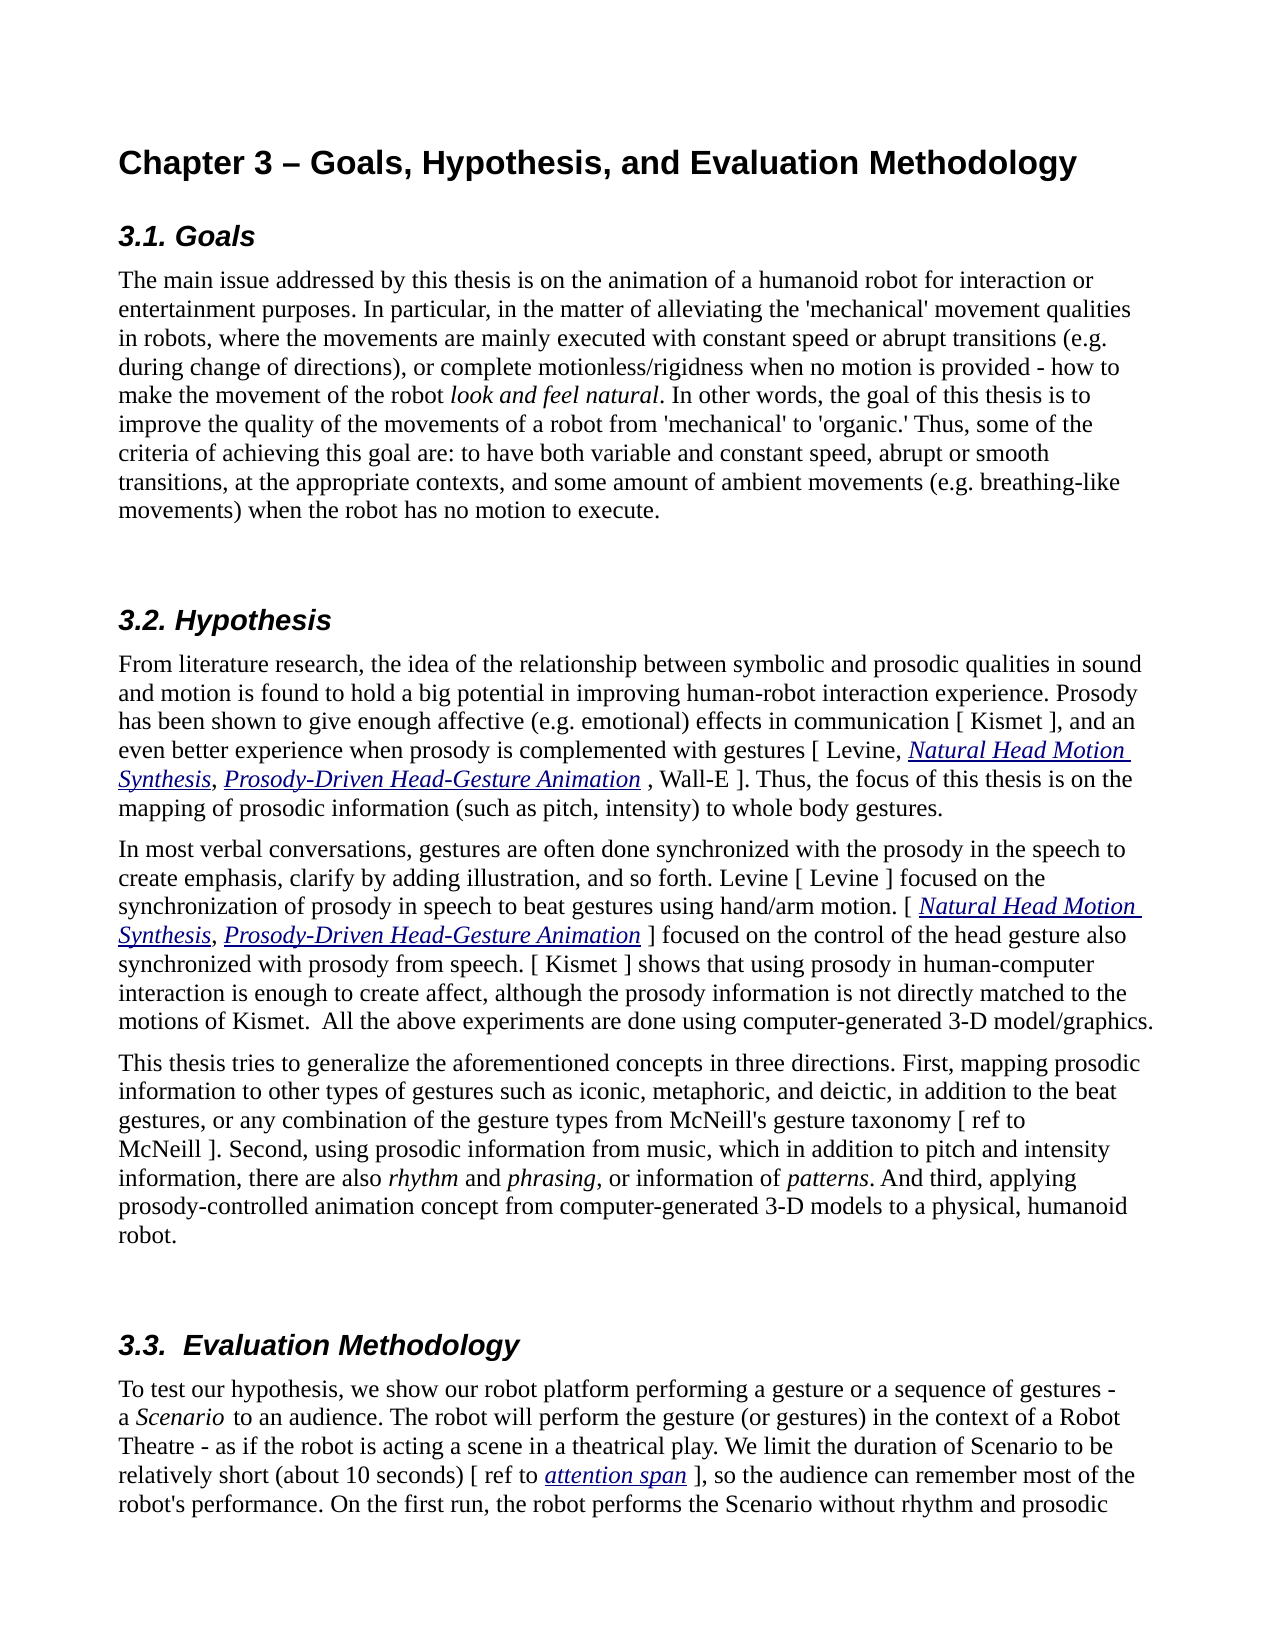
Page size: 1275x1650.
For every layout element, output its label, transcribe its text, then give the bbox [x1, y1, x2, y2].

text The main issue addressed by this thesis is on the animation of a humanoid robot for interaction or entertainment purposes. In particular, in the matter of alleviating the 'mechanical' movement qualities in robots, where the movements are mainly executed with constant speed or abrupt transitions (e.g. during change of directions), or complete motionless/rigidness when no motion is provided - how to make the movement of the robot look and feel natural. In other words, the goal of this thesis is to improve the quality of the movements of a robot from 'mechanical' to 'organic.' Thus, some of the criteria of achieving this goal are: to have both variable and constant speed, abrupt or smooth transitions, at the appropriate contexts, and some amount of ambient movements (e.g. breathing-like movements) when the robot has no motion to execute. [118, 265, 1157, 524]
text In most verbal conversations, gestures are often done synchronized with the prosody in the speech to create emphasis, clarify by adding illustration, and so forth. Levine [ Levine ] focused on the synchronization of prosody in speech to beat gestures using hand/arm motion. [ Natural Head Motion Synthesis, Prosody-Driven Head-Gesture Animation ] focused on the control of the head gesture also synchronized with prosody from speech. [ Kismet ] shows that using prosody in human-computer interaction is enough to create affect, although the prosody information is not directly matched to the motions of Kismet. All the above experiments are done using computer-generated 3-D model/graphics. [118, 834, 1157, 1035]
text This thesis tries to generalize the aforementioned concepts in three directions. First, mapping prosodic information to other types of gestures such as iconic, metaphoric, and deictic, in addition to the beat gestures, or any combination of the gesture types from McNeill's gesture taxonomy [ ref to McNeill ]. Second, using prosodic information from music, which in addition to pitch and intensity information, there are also rhythm and phrasing, or information of patterns. And third, applying prosody-controlled animation concept from computer-generated 3-D models to a physical, humanoid robot. [118, 1048, 1157, 1249]
subtitle 3.3. Evaluation Methodology [118, 1328, 1157, 1361]
subtitle Chapter 3 – Goals, Hypothesis, and Evaluation Methodology [118, 143, 1157, 182]
text To test our hypothesis, we show our robot platform performing a gesture or a sequence of gestures - a Scenario to an audience. The robot will perform the gesture (or gestures) in the context of a Robot Theatre - as if the robot is acting a scene in a theatrical play. We limit the duration of Scenario to be relatively short (about 10 seconds) [ ref to attention span ], so the audience can remember most of the robot's performance. On the first run, the robot performs the Scenario without rhythm and prosodic [118, 1374, 1157, 1517]
text From literature research, the idea of the relationship between symbolic and prosodic qualities in sound and motion is found to hold a big potential in improving human-robot interaction experience. Prosody has been shown to give enough affective (e.g. emotional) effects in communication [ Kismet ], and an even better experience when prosody is complemented with gestures [ Levine, Natural Head Motion Synthesis, Prosody-Driven Head-Gesture Animation , Wall-E ]. Thus, the focus of this thesis is on the mapping of prosodic information (such as pitch, intensity) to whole body gestures. [118, 649, 1157, 821]
subtitle 3.2. Hypothesis [118, 603, 1157, 636]
subtitle 3.1. Goals [118, 219, 1157, 253]
